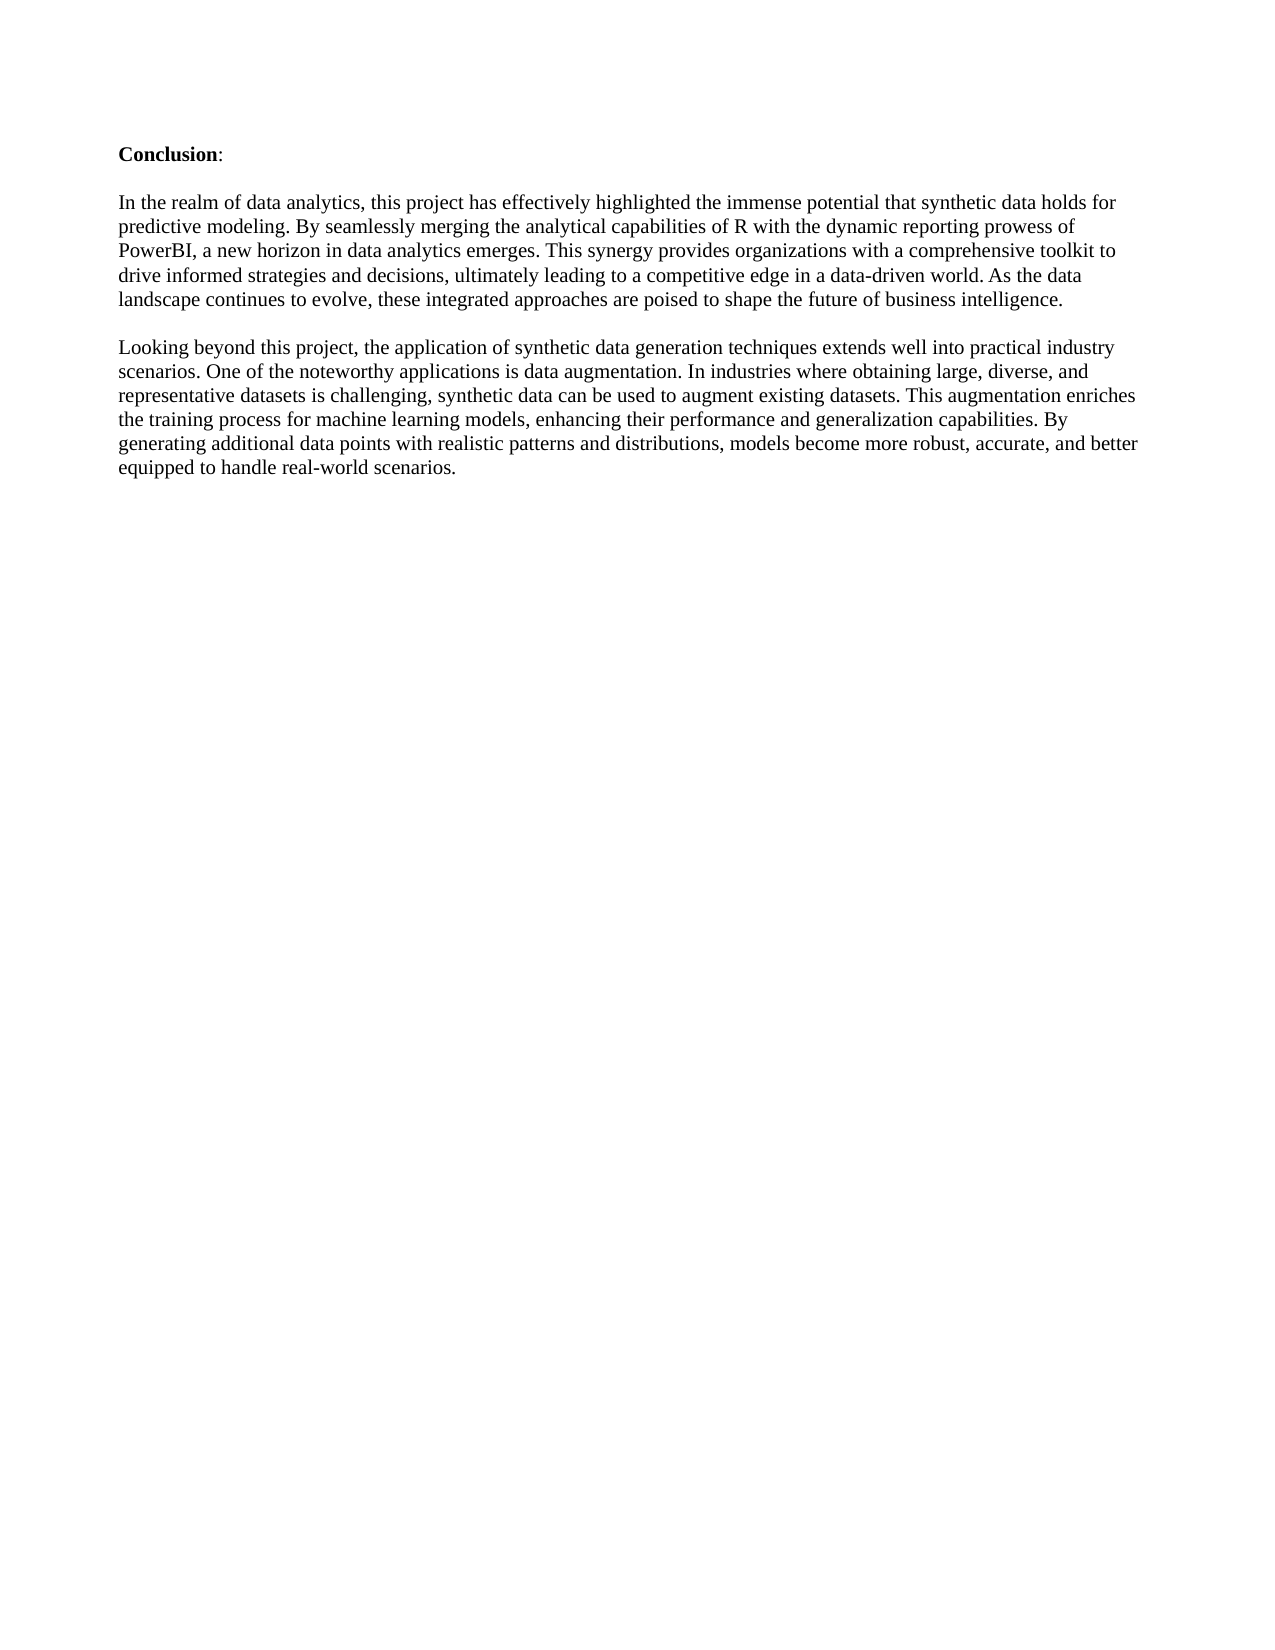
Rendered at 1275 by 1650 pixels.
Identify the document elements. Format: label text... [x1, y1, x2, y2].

text Conclusion: [118, 142, 1157, 166]
text Looking beyond this project, the application of synthetic data generation techniques extends well into practical industry scenarios. One of the noteworthy applications is data augmentation. In industries where obtaining large, diverse, and representative datasets is challenging, synthetic data can be used to augment existing datasets. This augmentation enriches the training process for machine learning models, enhancing their performance and generalization capabilities. By generating additional data points with realistic patterns and distributions, models become more robust, accurate, and better equipped to handle real-world scenarios. [118, 335, 1157, 479]
text In the realm of data analytics, this project has effectively highlighted the immense potential that synthetic data holds for predictive modeling. By seamlessly merging the analytical capabilities of R with the dynamic reporting prowess of PowerBI, a new horizon in data analytics emerges. This synergy provides organizations with a comprehensive toolkit to drive informed strategies and decisions, ultimately leading to a competitive edge in a data-driven world. As the data landscape continues to evolve, these integrated approaches are poised to shape the future of business intelligence. [118, 190, 1157, 311]
